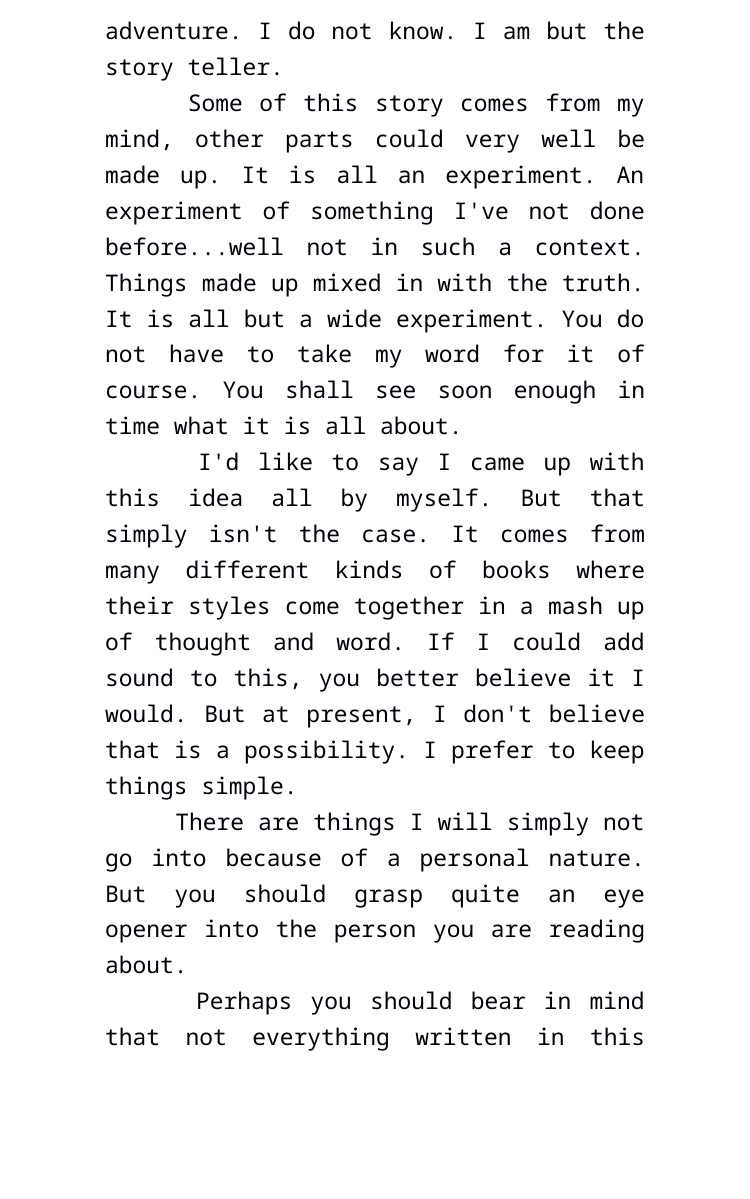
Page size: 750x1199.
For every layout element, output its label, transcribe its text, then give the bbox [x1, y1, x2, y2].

text I'd like to say I came up with this idea all by myself. But that simply isn't the case. It comes from many different kinds of books where their styles come together in a mash up of thought and word. If I could add sound to this, you better believe it I would. But at present, I don't believe that is a possibility. I prefer to keep things simple. [105, 446, 645, 801]
text Perhaps you should bear in mind that not everything written in this [105, 985, 645, 1052]
text There are things I will simply not go into because of a personal nature. But you should grasp quite an eye opener into the person you are reading about. [105, 806, 645, 981]
text adventure. I do not know. I am but the story teller. [105, 15, 645, 82]
text Some of this story comes from my mind, other parts could very well be made up. It is all an experiment. An experiment of something I've not done before...well not in such a context. Things made up mixed in with the truth. It is all but a wide experiment. You do not have to take my word for it of course. You shall see soon enough in time what it is all about. [105, 87, 645, 442]
